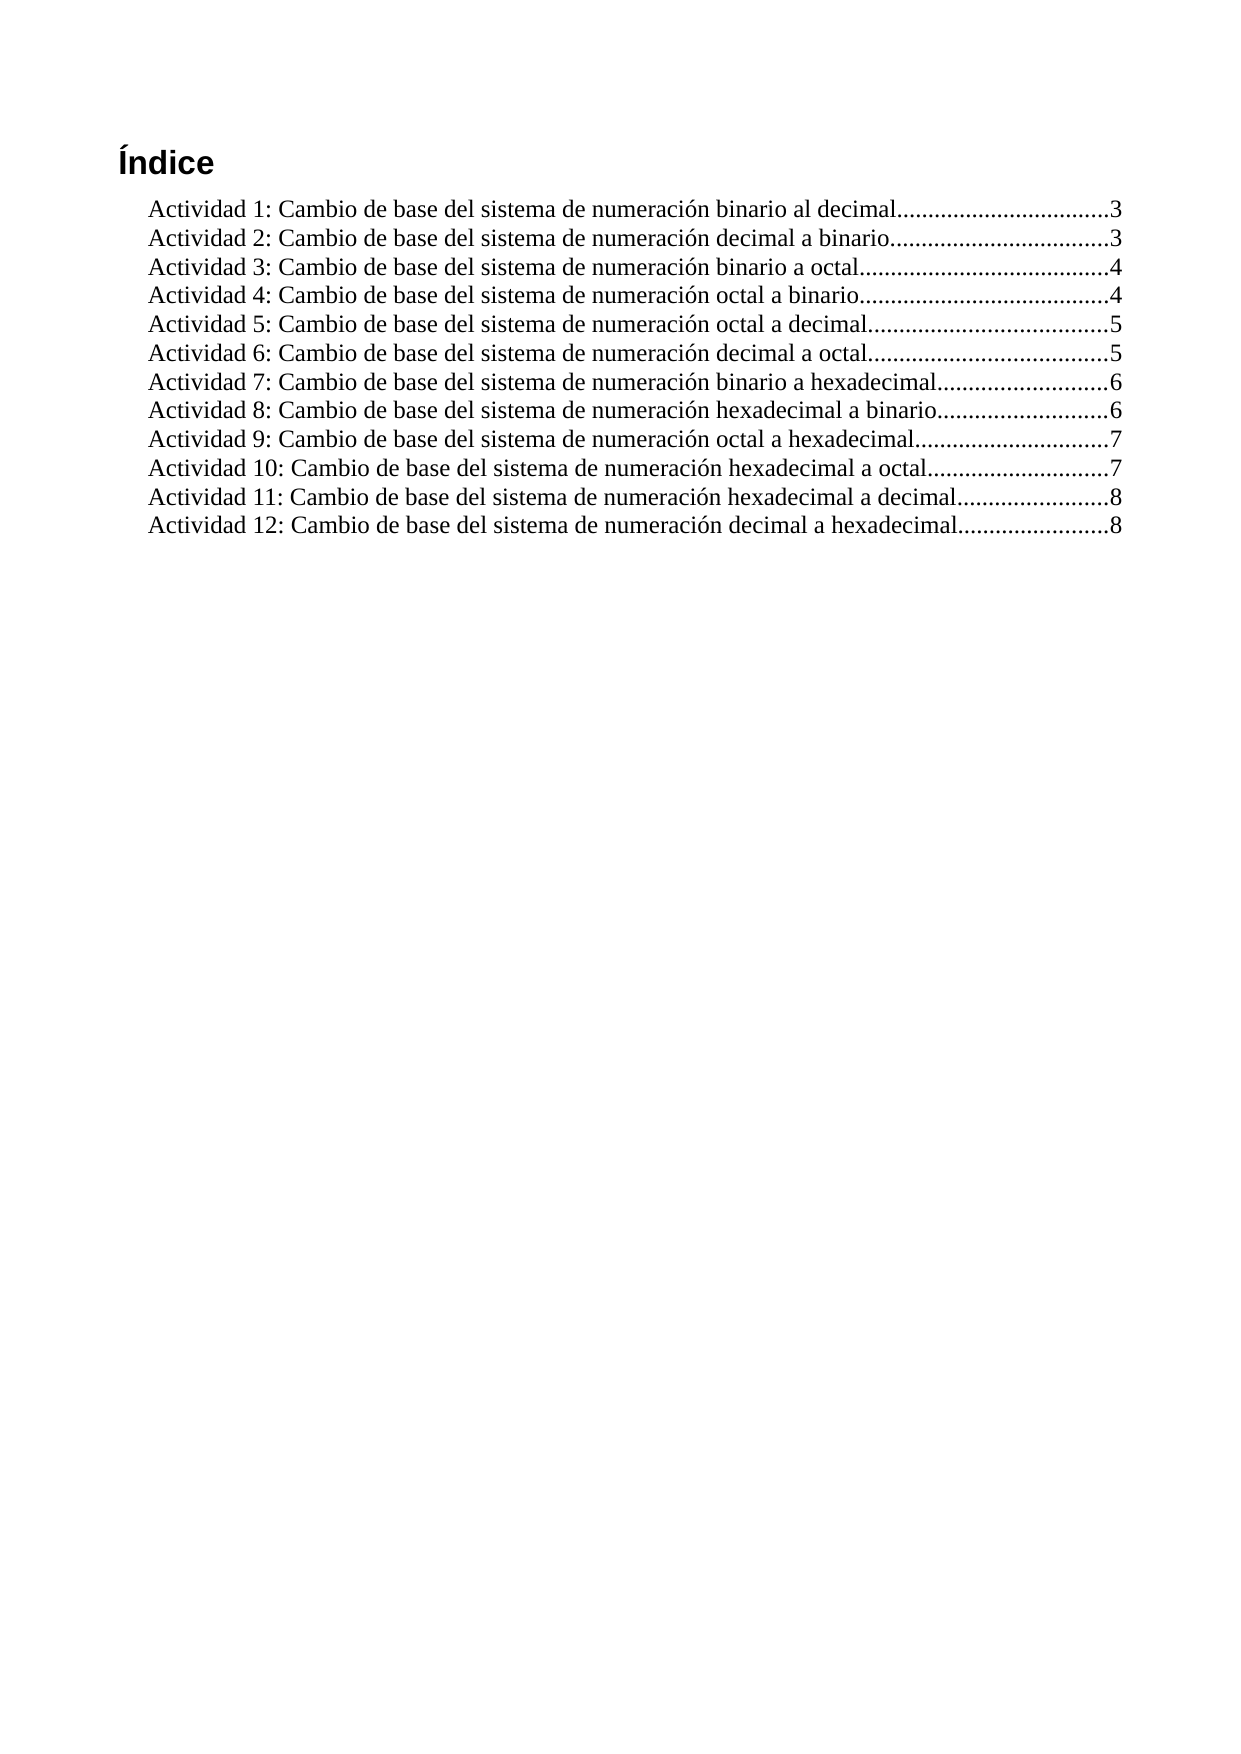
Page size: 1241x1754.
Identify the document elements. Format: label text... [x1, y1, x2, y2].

text Actividad 8: Cambio de base del sistema de numeración hexadecimal a binario. 6 [148, 395, 1122, 424]
text Actividad 4: Cambio de base del sistema de numeración octal a binario. 4 [148, 280, 1122, 309]
text Actividad 5: Cambio de base del sistema de numeración octal a decimal. 5 [148, 309, 1122, 338]
text Actividad 12: Cambio de base del sistema de numeración decimal a hexadecimal 8 [148, 510, 1122, 539]
text Actividad 11: Cambio de base del sistema de numeración hexadecimal a decimal 8 [148, 482, 1122, 510]
text Actividad 10: Cambio de base del sistema de numeración hexadecimal a octal. 7 [148, 453, 1122, 482]
text Actividad 1: Cambio de base del sistema de numeración binario al decimal. 3 [148, 194, 1122, 223]
text Actividad 6: Cambio de base del sistema de numeración decimal a octal. 5 [148, 338, 1122, 367]
text Actividad 9: Cambio de base del sistema de numeración octal a hexadecimal. 7 [148, 424, 1122, 453]
text Actividad 7: Cambio de base del sistema de numeración binario a hexadecimal. 6 [148, 367, 1122, 395]
text Actividad 3: Cambio de base del sistema de numeración binario a octal. 4 [148, 252, 1122, 280]
text Actividad 2: Cambio de base del sistema de numeración decimal a binario. 3 [148, 223, 1122, 252]
subtitle Índice [118, 143, 1122, 182]
